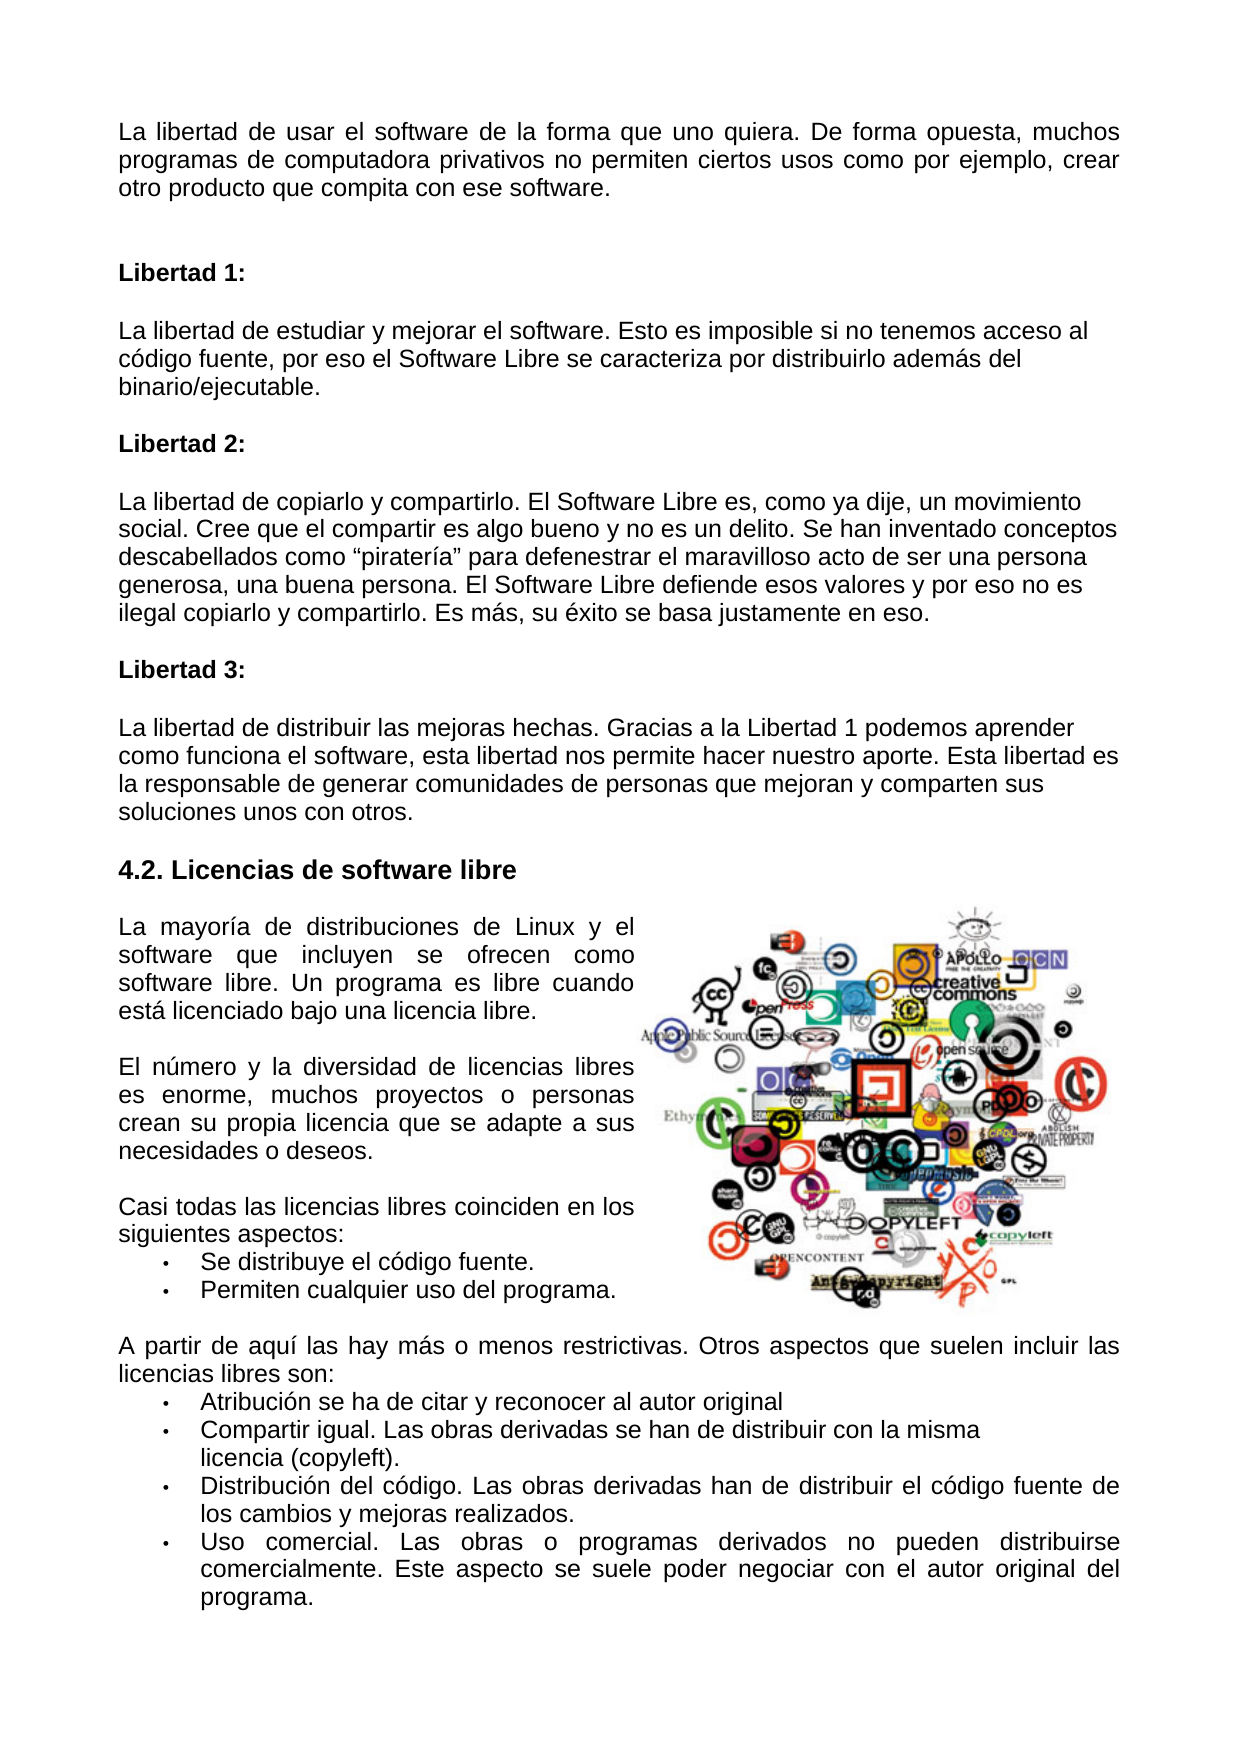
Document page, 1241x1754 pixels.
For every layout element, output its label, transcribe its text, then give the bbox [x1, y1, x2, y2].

picture [635, 904, 1124, 1321]
list Atribución se ha de citar y reconocer al autor original [163, 1388, 1122, 1416]
list Distribución del código. Las obras derivadas han de distribuir el código fuente de los cambios y mejoras realizados. [163, 1471, 1122, 1527]
text Libertad 2: [118, 430, 1122, 458]
text Libertad 1: [118, 259, 1122, 287]
text 4.2. Licencias de software libre [118, 855, 1122, 885]
text La libertad de copiarlo y compartirlo. El Software Libre es, como ya dije, un movimiento social. Cree que el compartir es algo bueno y no es un delito. Se han inventado conceptos descabellados como “piratería” para defenestrar el maravilloso acto de ser una persona generosa, una buena persona. El Software Libre defiende esos valores y por eso no es ilegal copiarlo y compartirlo. Es más, su éxito se basa justamente en eso. [118, 487, 1122, 627]
text El número y la diversidad de licencias libres es enorme, muchos proyectos o personas crean su propia licencia que se adapte a sus necesidades o deseos. [118, 1053, 635, 1164]
text La libertad de distribuir las mejoras hechas. Gracias a la Libertad 1 podemos aprender como funciona el software, esta libertad nos permite hacer nuestro aporte. Esta libertad es la responsable de generar comunidades de personas que mejoran y comparten sus soluciones unos con otros. [118, 714, 1122, 825]
text La libertad de estudiar y mejorar el software. Esto es imposible si no tenemos acceso al código fuente, por eso el Software Libre se caracteriza por distribuirlo además del binario/ejecutable. [118, 317, 1122, 400]
text La libertad de usar el software de la forma que uno quiera. De forma opuesta, muchos programas de computadora privativos no permiten ciertos usos como por ejemplo, crear otro producto que compita con ese software. [118, 118, 1122, 202]
text Libertad 3: [118, 656, 1122, 684]
list Permiten cualquier uso del programa. [163, 1276, 635, 1304]
text La mayoría de distribuciones de Linux y el software que incluyen se ofrecen como software libre. Un programa es libre cuando está licenciado bajo una licencia libre. [118, 913, 635, 1025]
text A partir de aquí las hay más o menos restrictivas. Otros aspectos que suelen incluir las licencias libres son: [118, 1332, 1122, 1388]
list Se distribuye el código fuente. [163, 1248, 635, 1276]
list Compartir igual. Las obras derivadas se han de distribuir con la misma [163, 1416, 1122, 1443]
list Uso comercial. Las obras o programas derivados no pueden distribuirse comercialmente. Este aspecto se suele poder negociar con el autor original del programa. [163, 1527, 1122, 1611]
text Casi todas las licencias libres coinciden en los siguientes aspectos: [118, 1192, 635, 1248]
list licencia (copyleft). [163, 1443, 1122, 1471]
